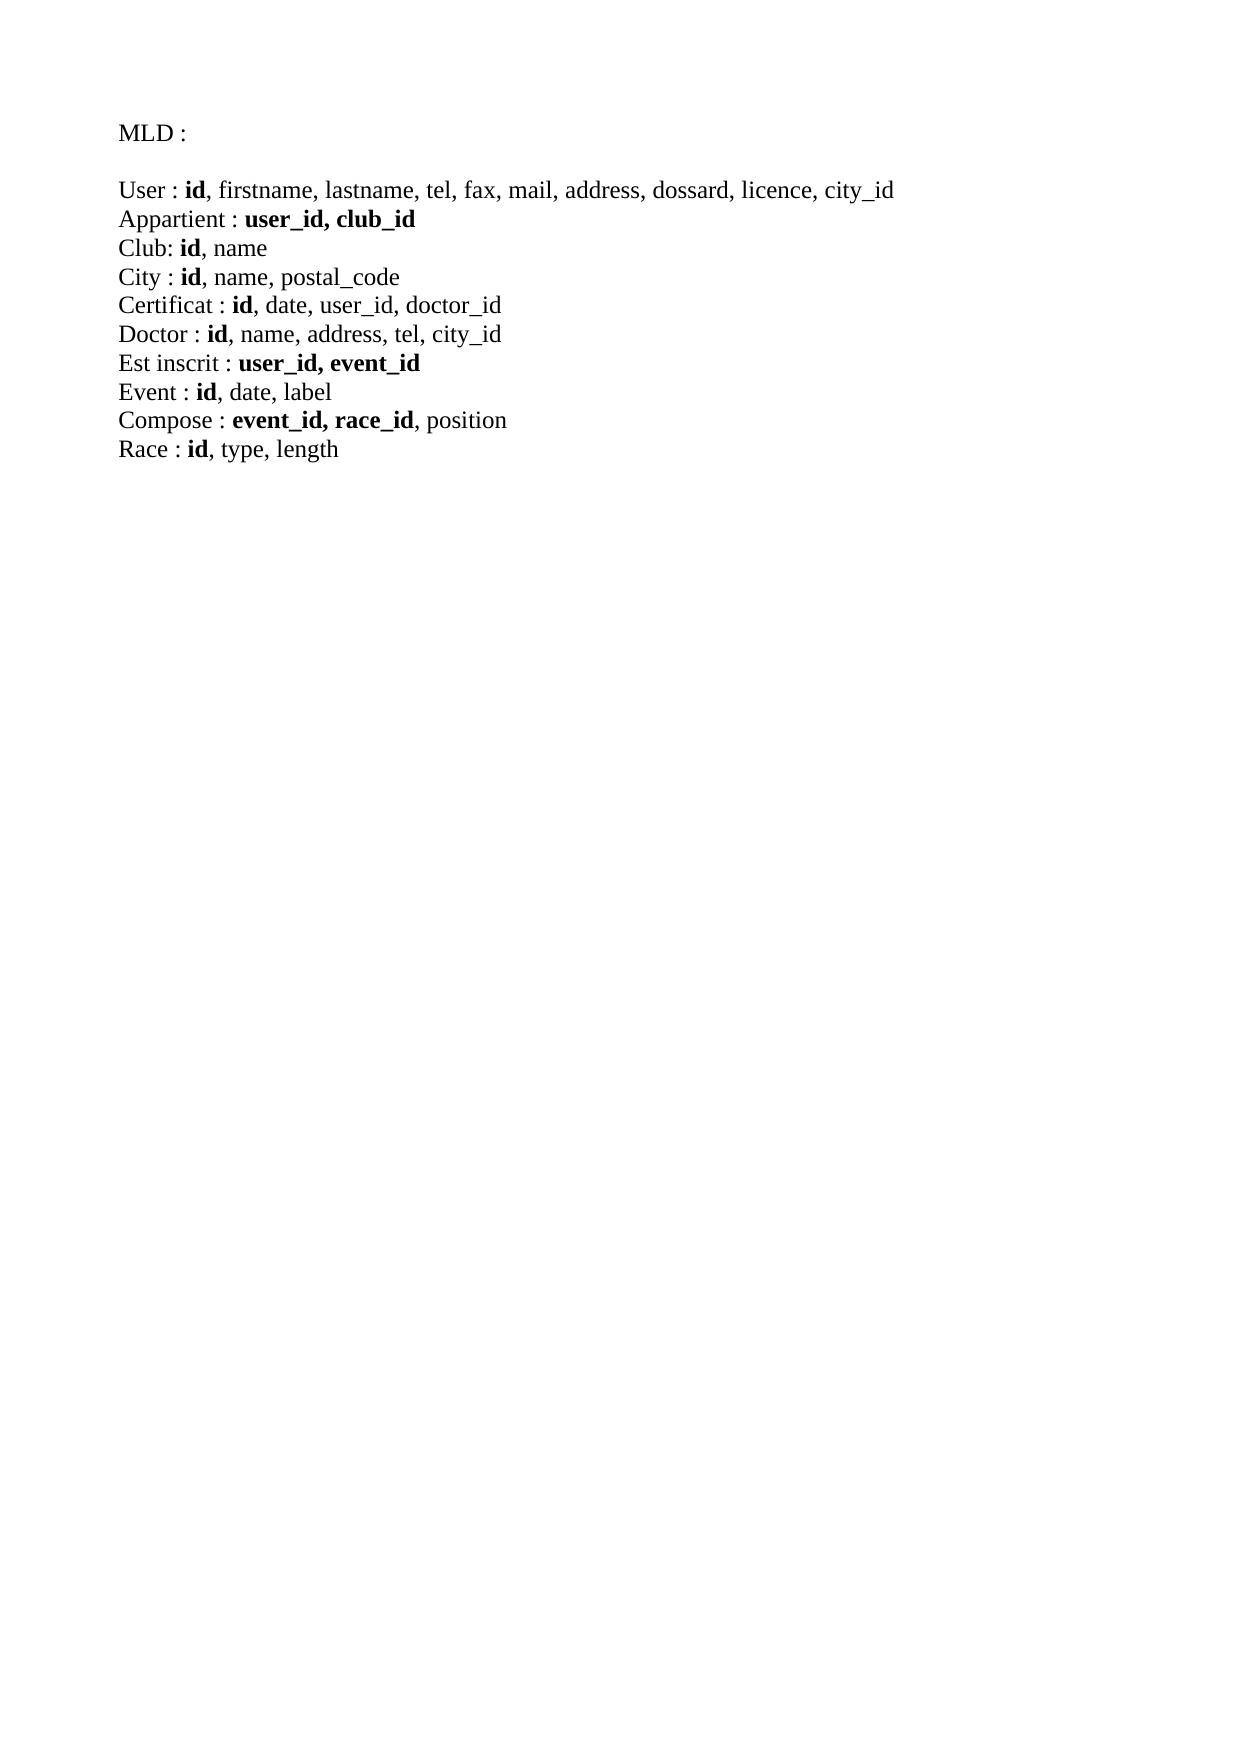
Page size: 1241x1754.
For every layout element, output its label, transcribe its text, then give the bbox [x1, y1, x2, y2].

text Est inscrit : user_id, event_id [118, 348, 1122, 377]
text Certificat : id, date, user_id, doctor_id [118, 291, 1122, 319]
text Club: id, name [118, 233, 1122, 262]
text Compose : event_id, race_id, position [118, 406, 1122, 434]
text Doctor : id, name, address, tel, city_id [118, 319, 1122, 348]
text User : id, firstname, lastname, tel, fax, mail, address, dossard, licence, city_id [118, 176, 1122, 204]
text Appartient : user_id, club_id [118, 204, 1122, 233]
text MLD : [118, 118, 1122, 147]
text Event : id, date, label [118, 377, 1122, 406]
text Race : id, type, length [118, 434, 1122, 463]
text City : id, name, postal_code [118, 262, 1122, 291]
